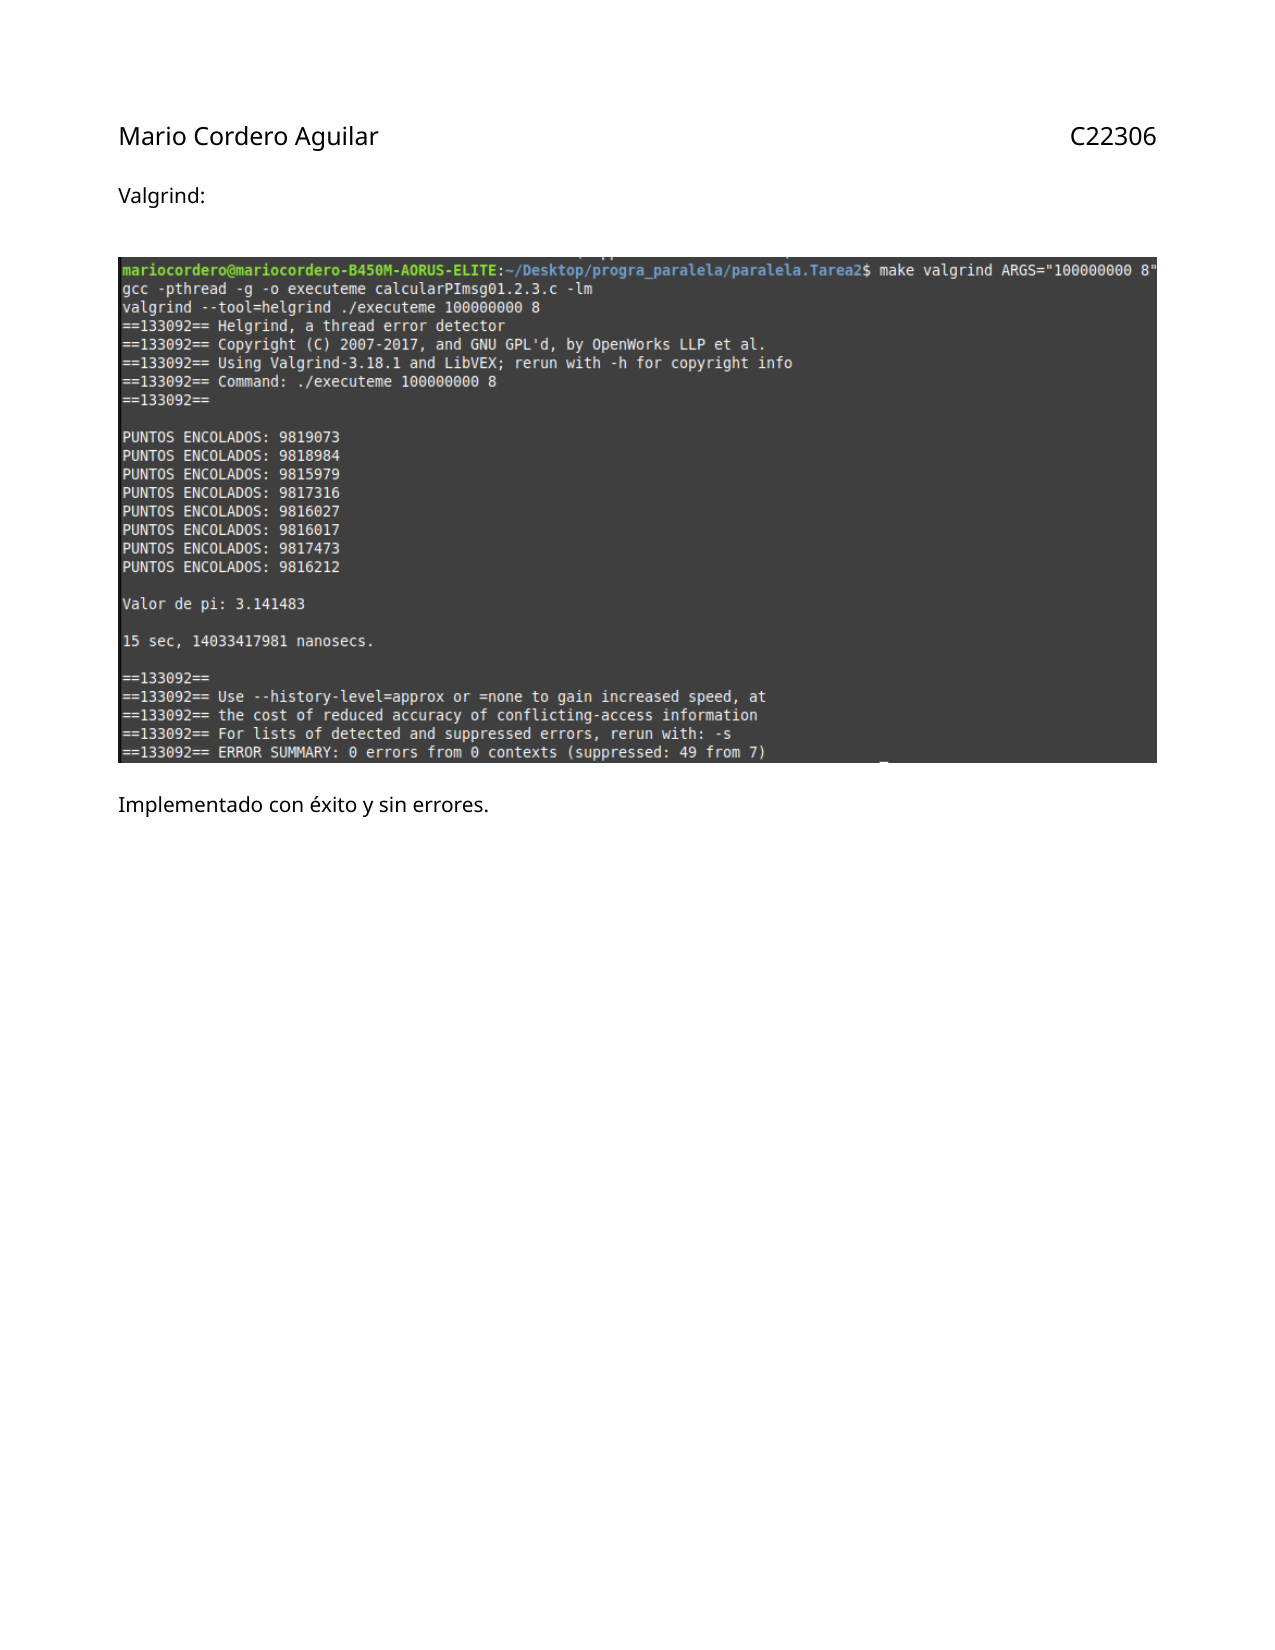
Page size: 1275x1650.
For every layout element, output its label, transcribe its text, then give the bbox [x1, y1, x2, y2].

text Valgrind: [118, 182, 1157, 210]
text Implementado con éxito y sin errores. [118, 791, 1157, 819]
picture [118, 257, 1157, 763]
